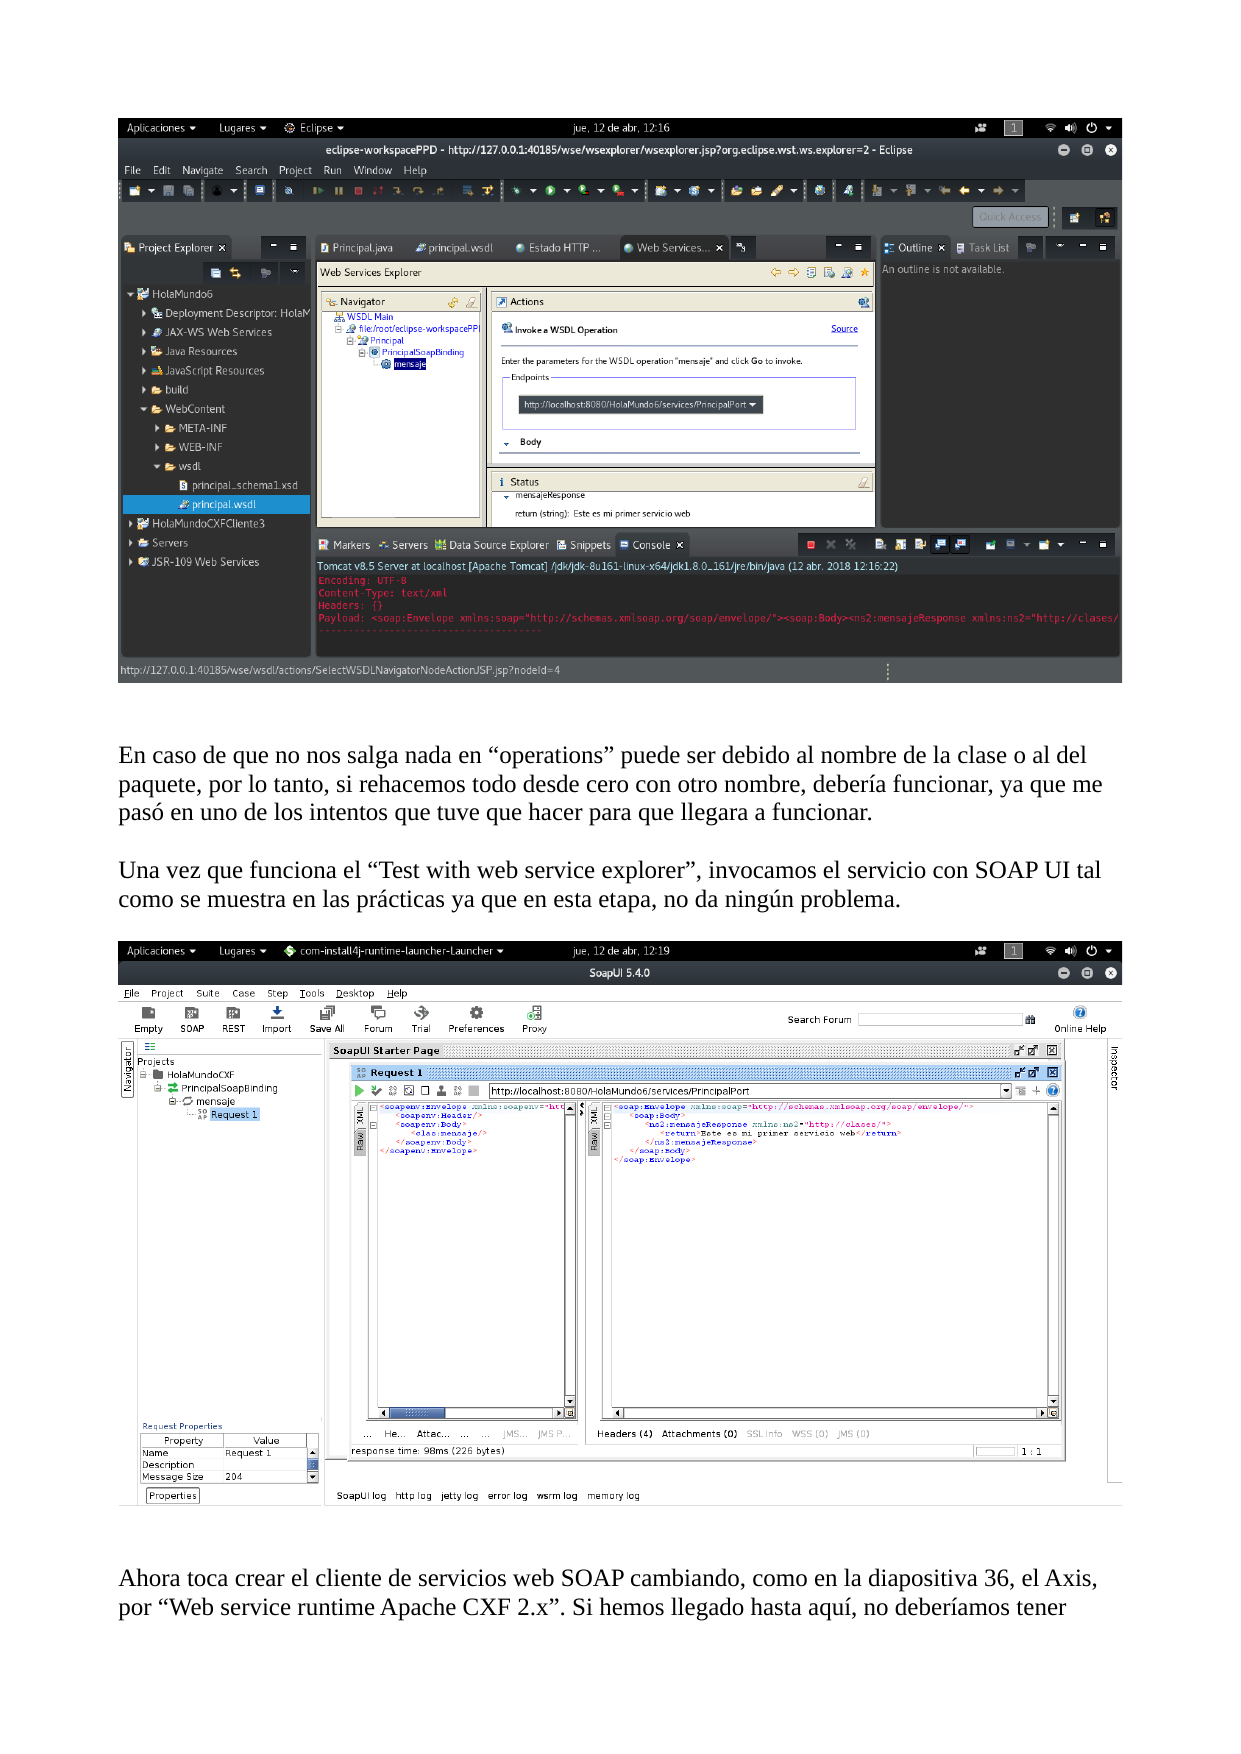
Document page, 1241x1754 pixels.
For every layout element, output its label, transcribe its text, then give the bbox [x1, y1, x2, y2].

picture [118, 118, 1123, 683]
text En caso de que no nos salga nada en “operations” puede ser debido al nombre de la clase o al del paquete, por lo tanto, si rehacemos todo desde cero con otro nombre, debería funcionar, ya que me pasó en uno de los intentos que tuve que hacer para que llegara a funcionar. [118, 740, 1122, 826]
text Una vez que funciona el “Test with web service explorer”, invocamos el servicio con SOAP UI tal como se muestra en las prácticas ya que en esta etapa, no da ningún problema. [118, 855, 1122, 912]
text Ahora toca crear el cliente de servicios web SOAP cambiando, como en la diapositiva 36, el Axis, por “Web service runtime Apache CXF 2.x”. Si hemos llegado hasta aquí, no deberíamos tener [118, 1563, 1122, 1621]
picture [118, 941, 1123, 1506]
